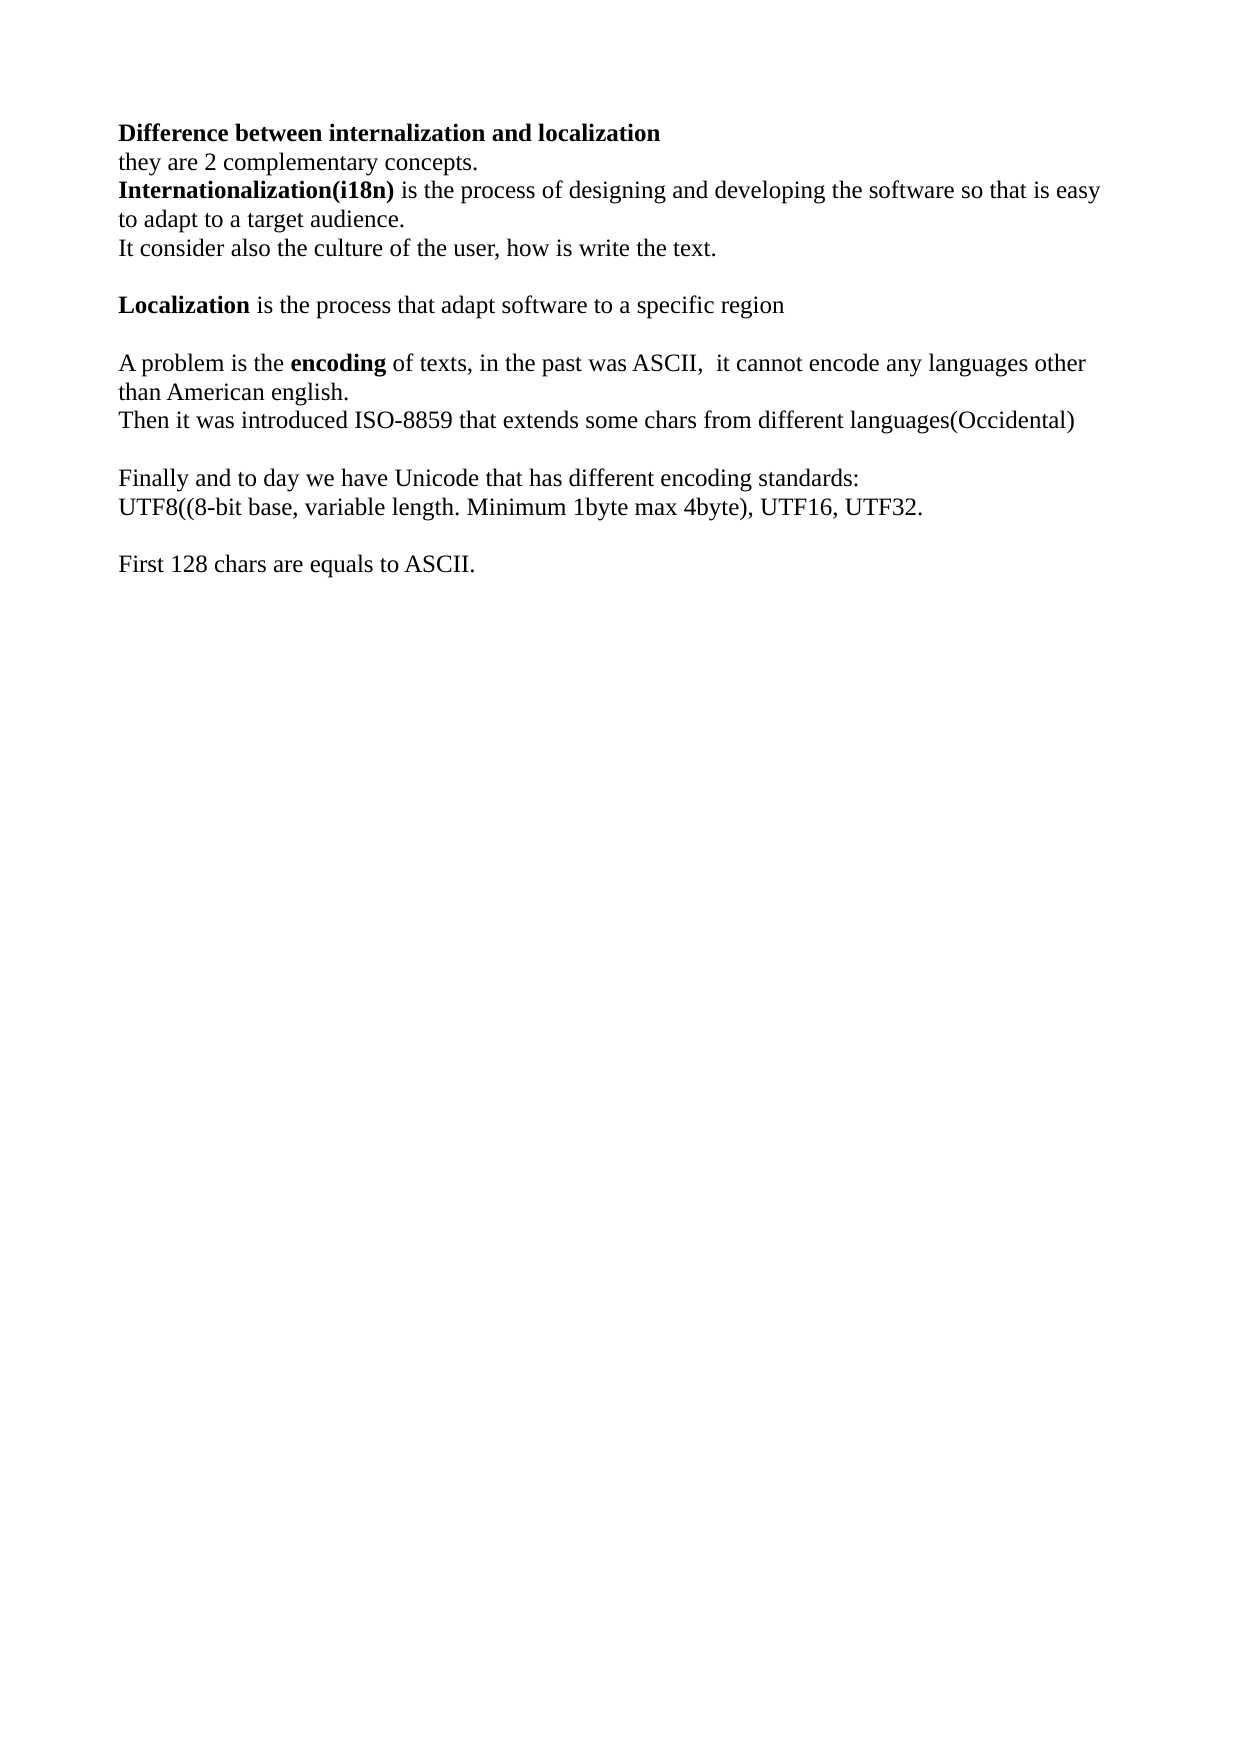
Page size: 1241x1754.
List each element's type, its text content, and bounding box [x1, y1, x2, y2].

text Then it was introduced ISO-8859 that extends some chars from different languages(Occidental) [118, 406, 1122, 434]
text Finally and to day we have Unicode that has different encoding standards: [118, 463, 1122, 492]
text First 128 chars are equals to ASCII. [118, 549, 1122, 578]
text It consider also the culture of the user, how is write the text. [118, 233, 1122, 262]
text Localization is the process that adapt software to a specific region [118, 291, 1122, 319]
text they are 2 complementary concepts. [118, 147, 1122, 176]
text Internationalization(i18n) is the process of designing and developing the software so that is easy to adapt to a target audience. [118, 176, 1122, 233]
text Difference between internalization and localization [118, 118, 1122, 147]
text UTF8((8-bit base, variable length. Minimum 1byte max 4byte), UTF16, UTF32. [118, 492, 1122, 521]
text A problem is the encoding of texts, in the past was ASCII, it cannot encode any languages other than American english. [118, 348, 1122, 406]
